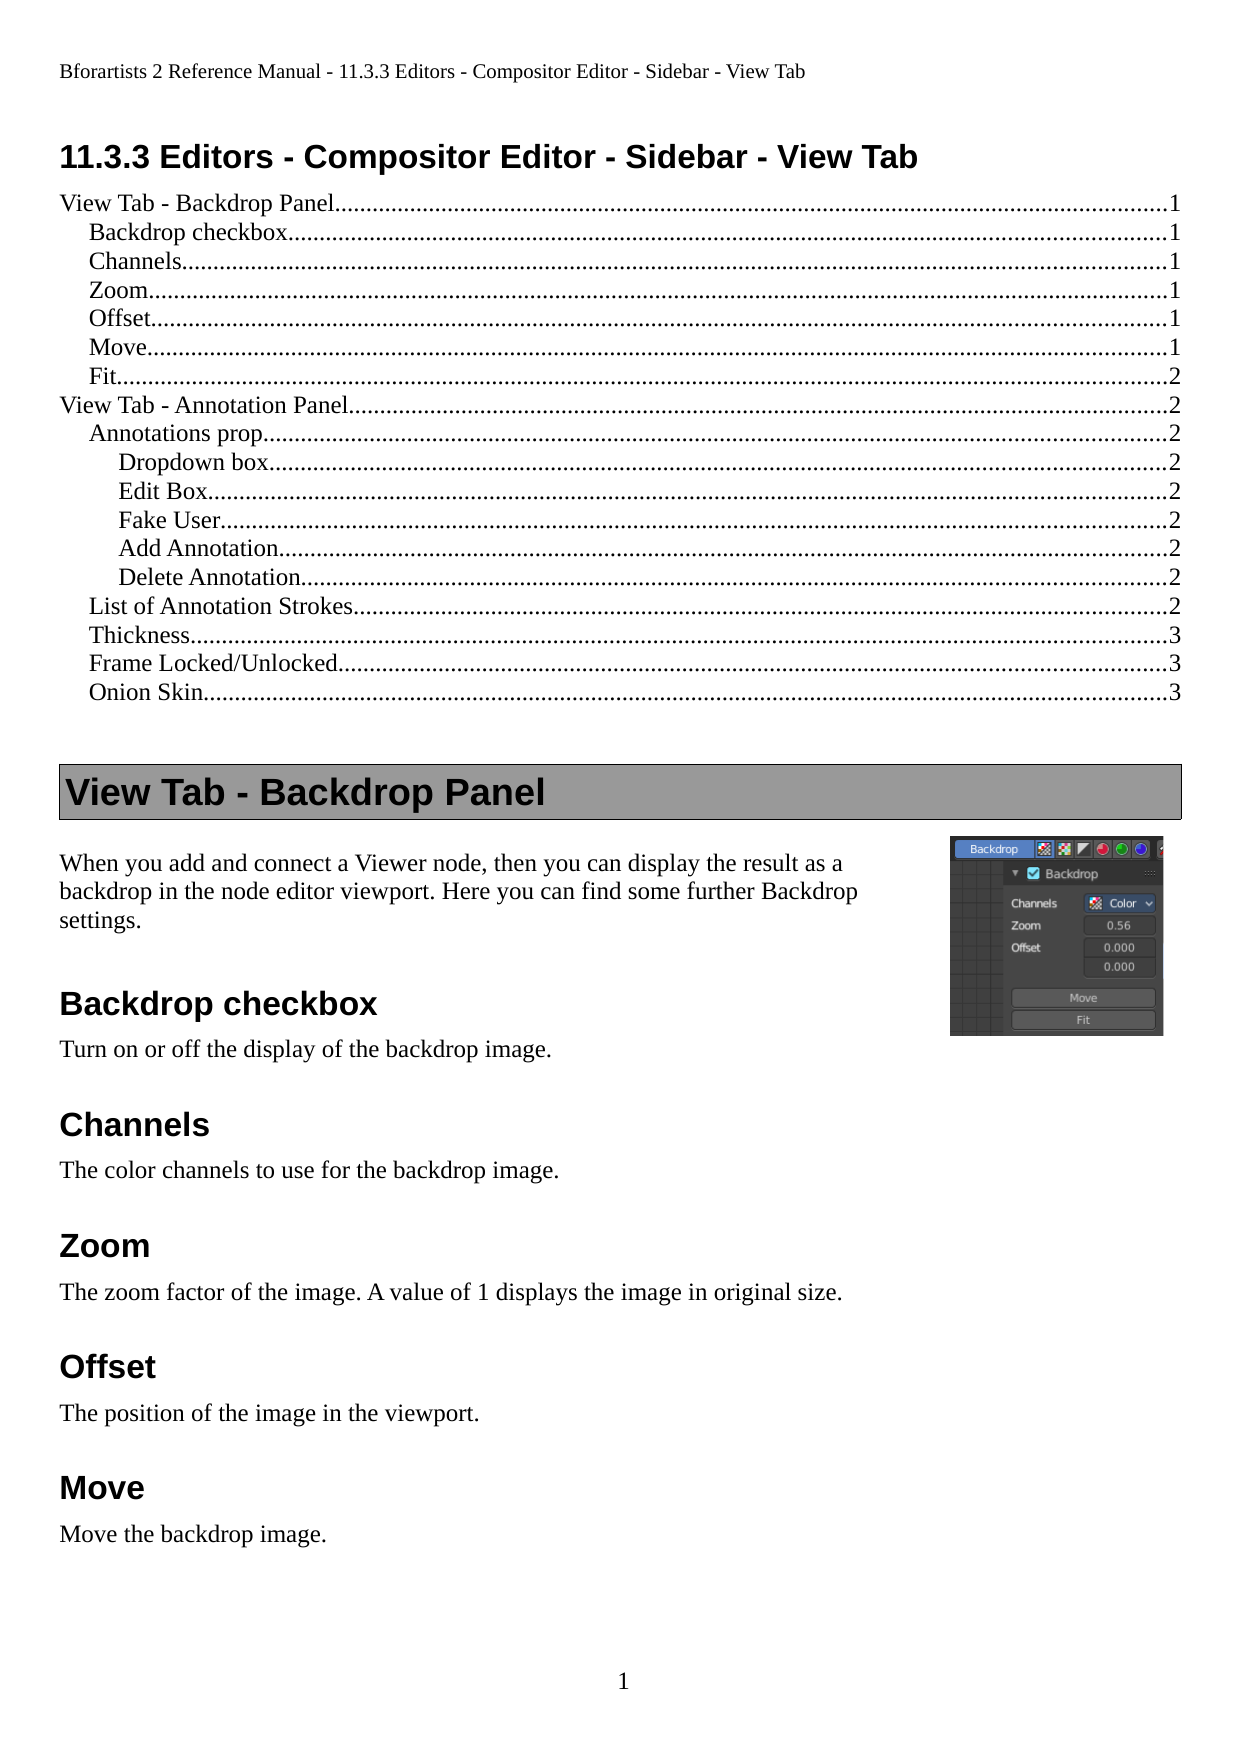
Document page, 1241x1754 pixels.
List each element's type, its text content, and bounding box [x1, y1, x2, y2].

text Onion Skin 3 [88, 677, 1181, 706]
subtitle Offset [59, 1347, 1181, 1385]
text Add Annotation 2 [118, 533, 1181, 562]
text Move the backdrop image. [59, 1519, 1181, 1547]
subtitle Move [59, 1468, 1181, 1506]
text Offset 1 [88, 303, 1181, 332]
text The position of the image in the viewport. [59, 1398, 1181, 1426]
text Turn on or off the display of the backdrop image. [59, 1034, 1181, 1063]
text Edit Box 2 [118, 476, 1181, 505]
text Annotations prop 2 [88, 418, 1181, 447]
subtitle Zoom [59, 1226, 1181, 1264]
text View Tab - Annotation Panel 2 [59, 390, 1181, 418]
text View Tab - Backdrop Panel 1 [59, 188, 1181, 217]
text The color channels to use for the backdrop image. [59, 1156, 1181, 1184]
text Backdrop checkbox 1 [88, 217, 1181, 246]
subtitle Channels [59, 1104, 1181, 1143]
text Fake User 2 [118, 505, 1181, 533]
text Move 1 [88, 332, 1181, 361]
text Frame Locked/Unlocked 3 [88, 648, 1181, 677]
text Channels 1 [88, 246, 1181, 275]
subtitle [1164, 983, 1181, 1022]
subtitle Backdrop checkbox [59, 983, 950, 1022]
picture [950, 836, 1164, 1036]
text Fit 2 [88, 361, 1181, 390]
text Dropdown box 2 [118, 447, 1181, 476]
text The zoom factor of the image. A value of 1 displays the image in original size. [59, 1277, 1181, 1305]
text Zoom 1 [88, 275, 1181, 303]
text When you add and connect a Viewer node, then you can display the result as a backdrop in the node editor viewport. Here you can find some further Backdrop settings. [59, 848, 950, 934]
text List of Annotation Strokes 2 [88, 591, 1181, 620]
text Delete Annotation 2 [118, 562, 1181, 591]
table_header View Tab - Backdrop Panel [60, 765, 1181, 819]
text Thickness 3 [88, 620, 1181, 648]
subtitle 11.3.3 Editors - Compositor Editor - Sidebar - View Tab [59, 138, 1181, 176]
